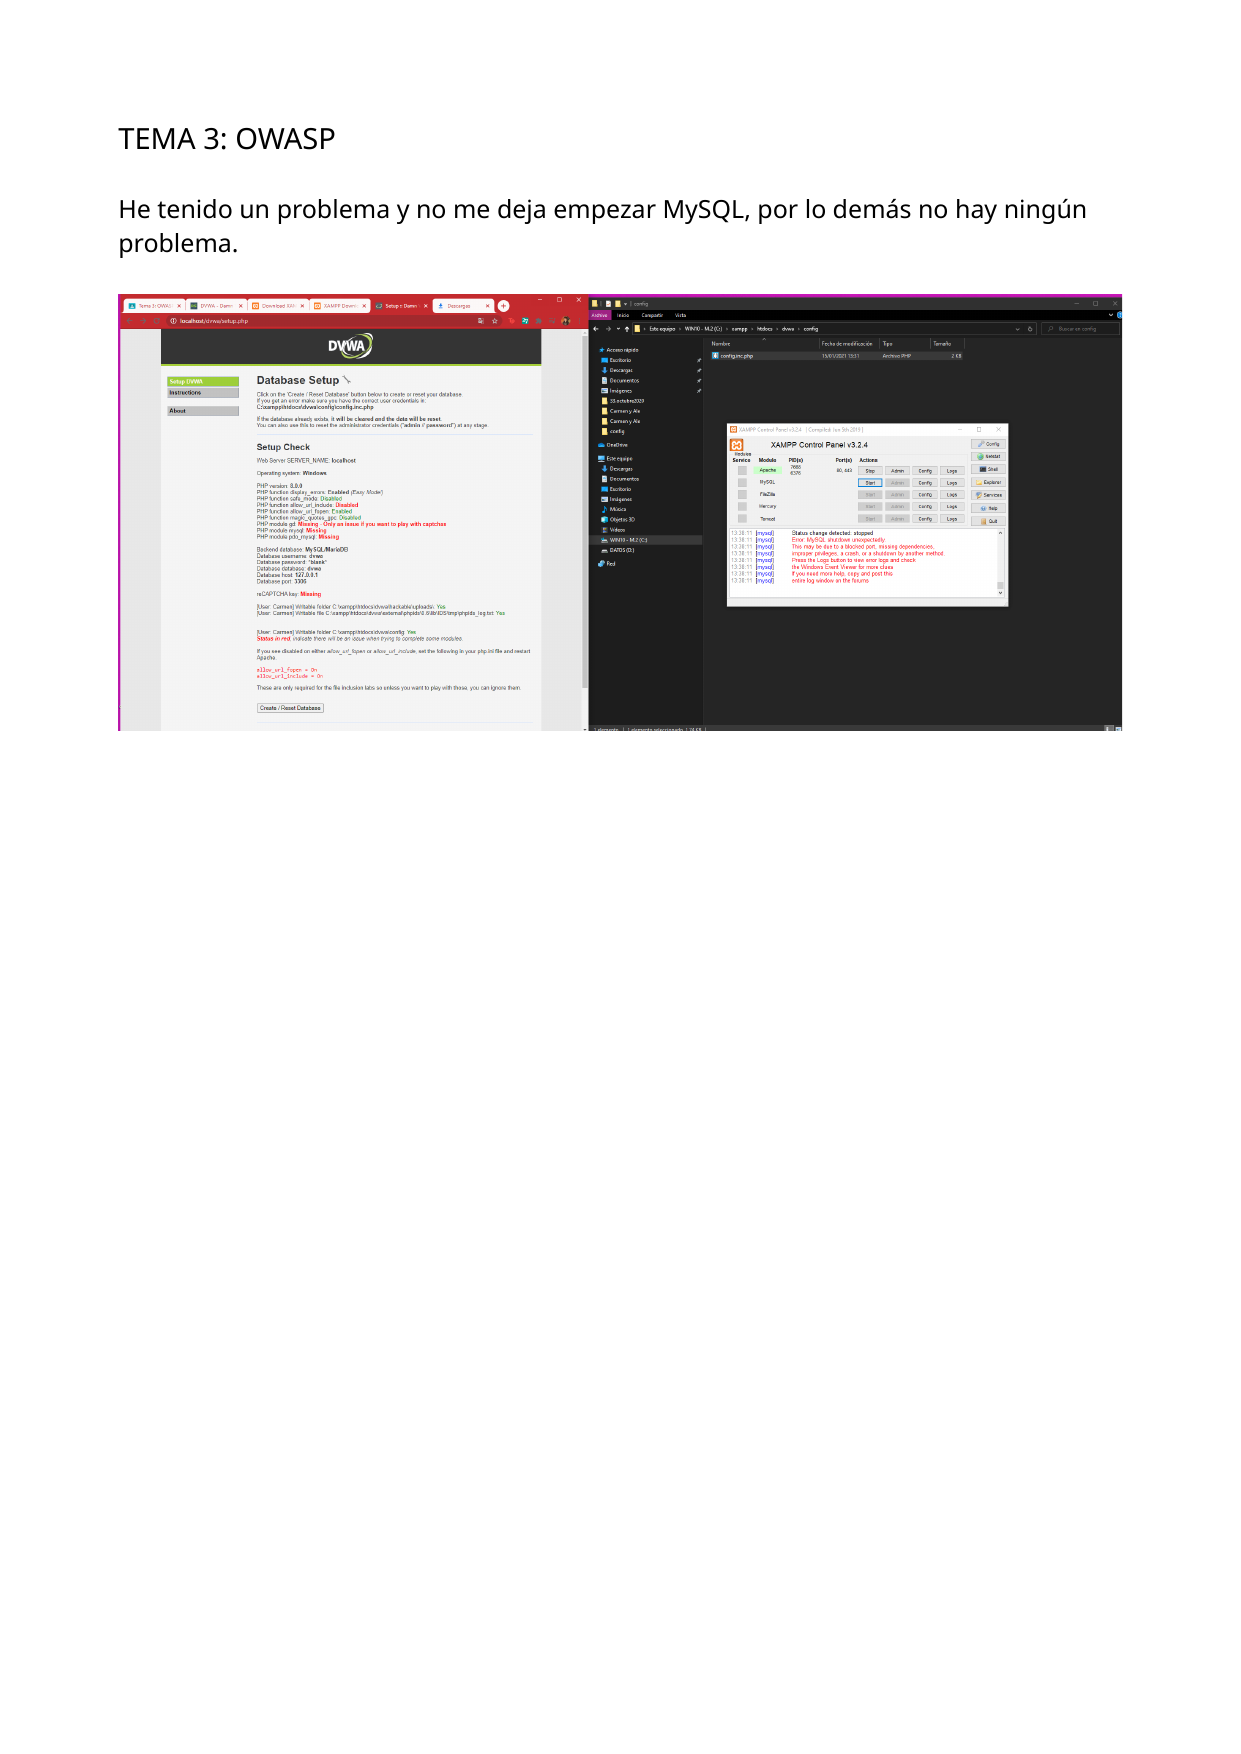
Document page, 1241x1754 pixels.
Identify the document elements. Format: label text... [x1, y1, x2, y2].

text TEMA 3: OWASP [118, 118, 1122, 158]
picture [118, 294, 1123, 731]
text He tenido un problema y no me deja empezar MySQL, por lo demás no hay ningún problema. [118, 192, 1122, 260]
